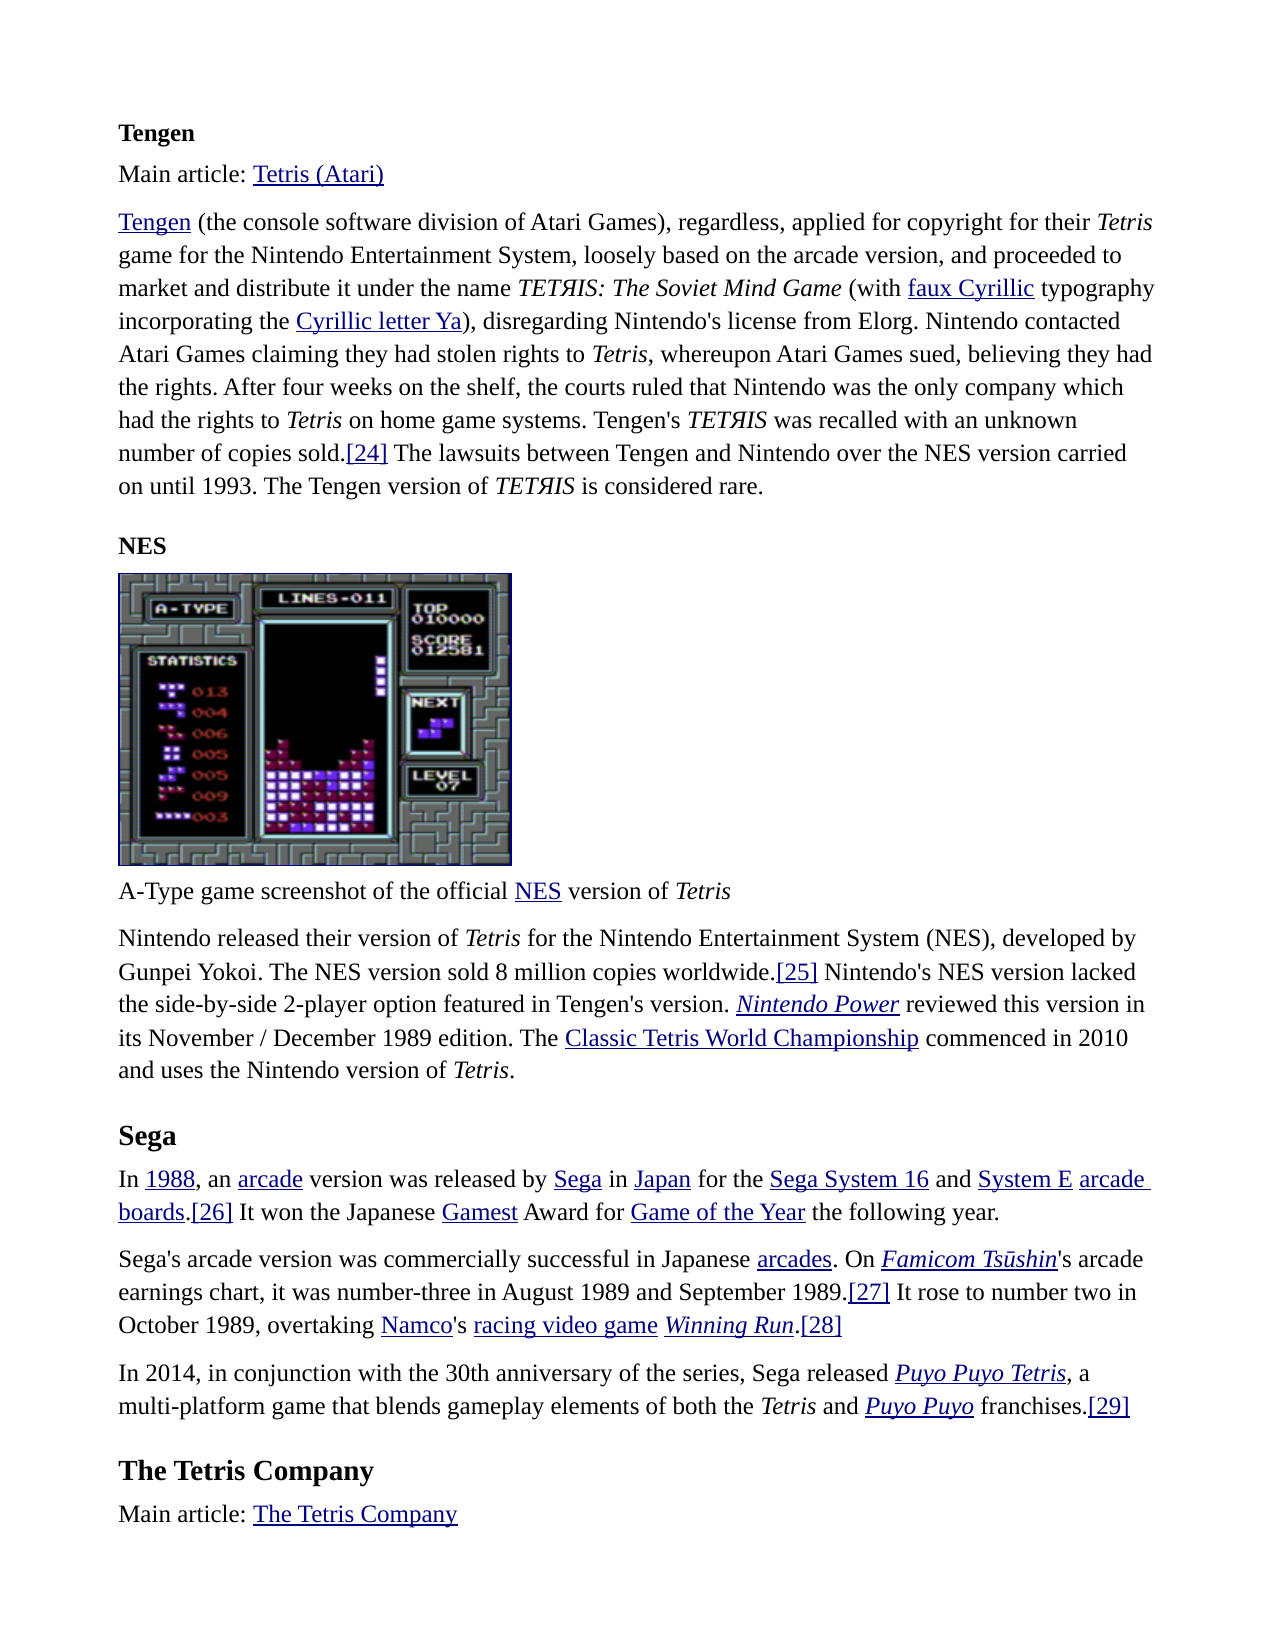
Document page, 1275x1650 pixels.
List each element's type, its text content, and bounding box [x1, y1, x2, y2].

text Sega's arcade version was commercially successful in Japanese arcades. On Famicom Tsūshin's arcade earnings chart, it was number-three in August 1989 and September 1989.[27] It rose to number two in October 1989, overtaking Namco's racing video game Winning Run.[28] [118, 1244, 1157, 1339]
subtitle NES [118, 531, 1157, 560]
text Main article: Tetris (Atari) [118, 159, 1157, 188]
text A-Type game screenshot of the official NES version of Tetris [118, 876, 1157, 905]
picture [120, 574, 510, 865]
subtitle The Tetris Company [118, 1453, 1157, 1487]
text Tengen (the console software division of Atari Games), regardless, applied for copyright for their Tetris game for the Nintendo Entertainment System, loosely based on the arcade version, and proceeded to market and distribute it under the name TETЯIS: The Soviet Mind Game (with faux Cyrillic typography incorporating the Cyrillic letter Ya), disregarding Nintendo's license from Elorg. Nintendo contacted Atari Games claiming they had stolen rights to Tetris, whereupon Atari Games sued, believing they had the rights. After four weeks on the shelf, the courts ruled that Nintendo was the only company which had the rights to Tetris on home game systems. Tengen's TETЯIS was recalled with an unknown number of copies sold.[24] The lawsuits between Tengen and Nintendo over the NES version carried on until 1993. The Tengen version of TETЯIS is considered rare. [118, 207, 1157, 500]
text Nintendo released their version of Tetris for the Nintendo Entertainment System (NES), developed by Gunpei Yokoi. The NES version sold 8 million copies worldwide.[25] Nintendo's NES version lacked the side-by-side 2-player option featured in Tengen's version. Nintendo Power reviewed this version in its November / December 1989 edition. The Classic Tetris World Championship commenced in 2010 and uses the Nintendo version of Tetris. [118, 923, 1157, 1084]
text Main article: The Tetris Company [118, 1499, 1157, 1528]
text In 2014, in conjunction with the 30th anniversary of the series, Sega released Puyo Puyo Tetris, a multi-platform game that blends gameplay elements of both the Tetris and Puyo Puyo franchises.[29] [118, 1358, 1157, 1420]
text In 1988, an arcade version was released by Sega in Japan for the Sega System 16 and System E arcade boards.[26] It won the Japanese Gamest Award for Game of the Year the following year. [118, 1164, 1157, 1226]
subtitle Tengen [118, 118, 1157, 147]
subtitle Sega [118, 1118, 1157, 1151]
